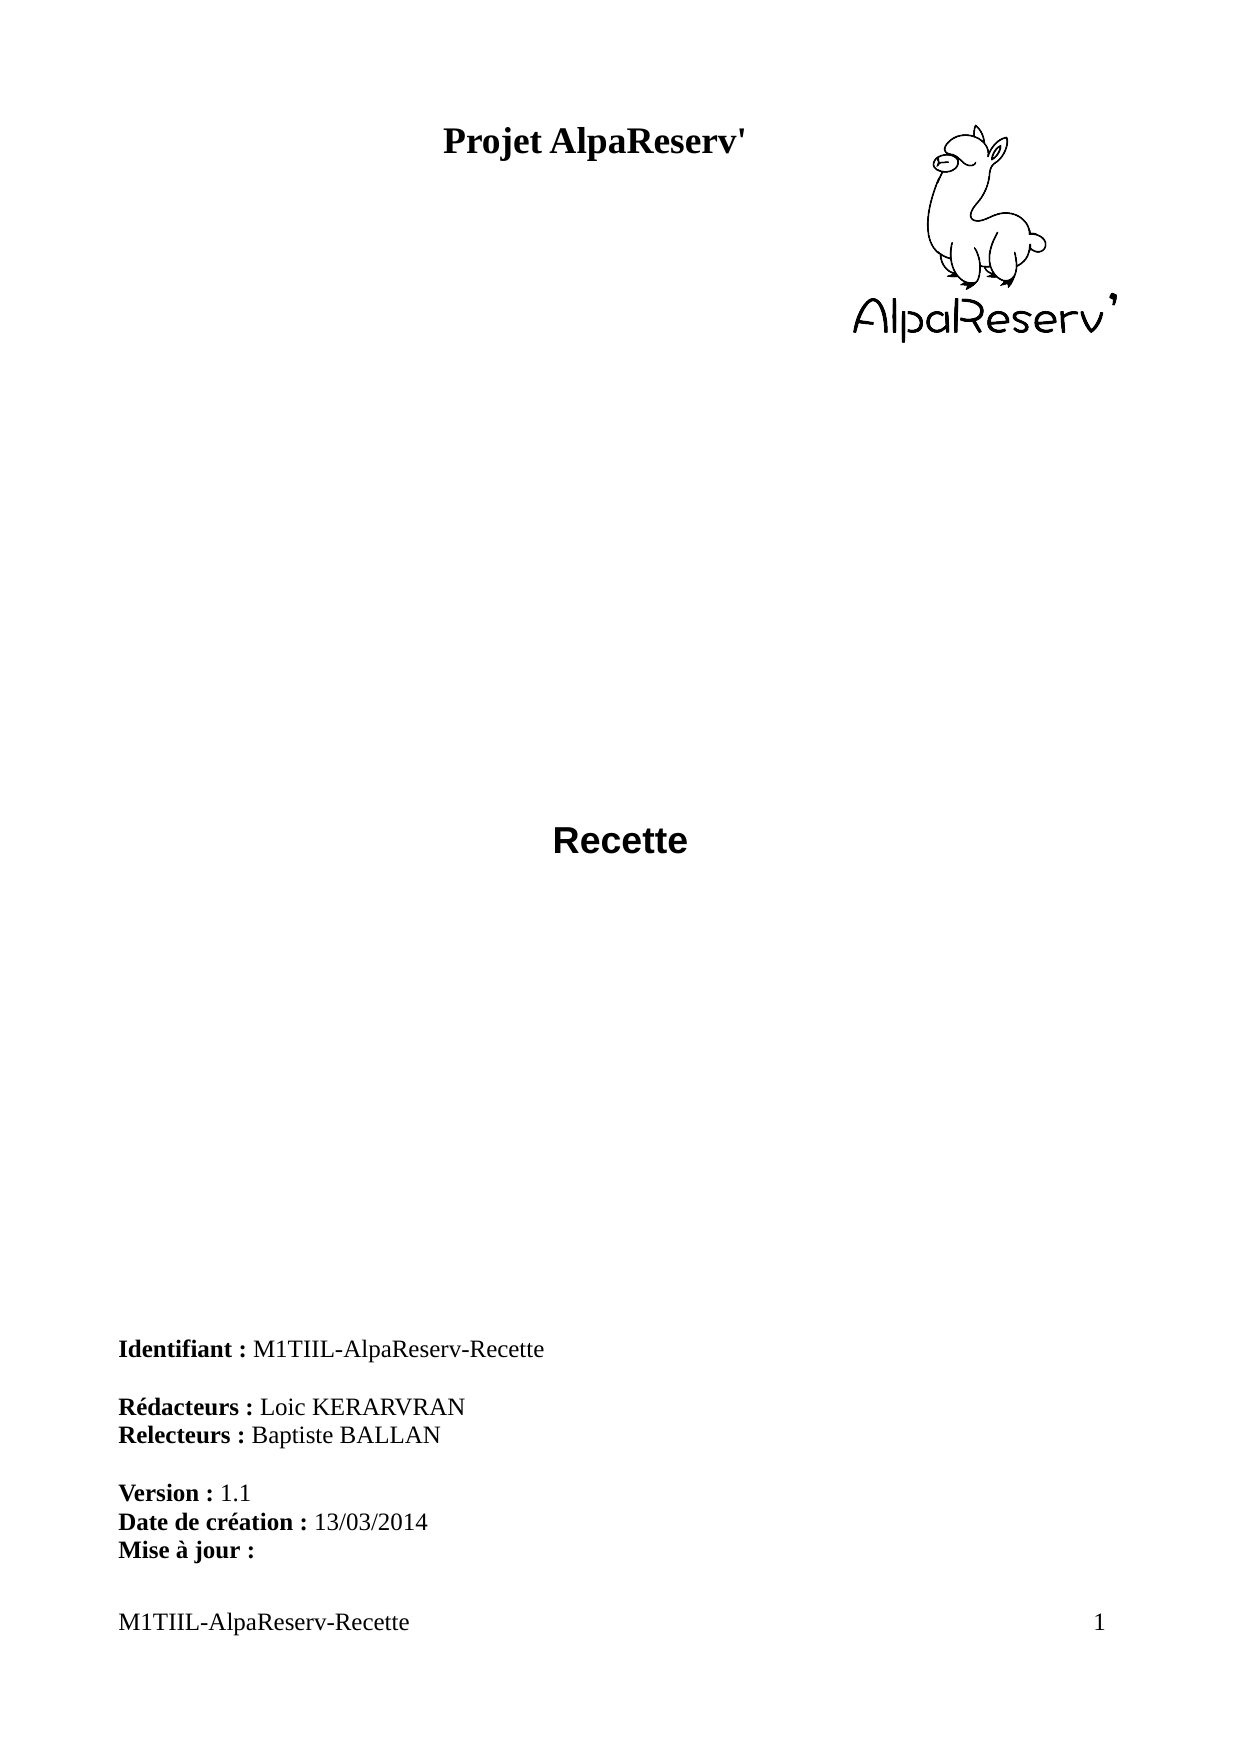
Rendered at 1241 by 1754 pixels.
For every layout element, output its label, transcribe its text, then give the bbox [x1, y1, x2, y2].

picture [847, 120, 1122, 347]
title Recette [118, 819, 1122, 862]
text Version : 1.1 [118, 1478, 1122, 1507]
text Relecteurs : Baptiste BALLAN [118, 1421, 1122, 1449]
text Rédacteurs : Loic KERARVRAN [118, 1392, 1122, 1421]
text Date de création : 13/03/2014 [118, 1507, 1122, 1536]
text Mise à jour : [118, 1536, 1122, 1564]
text Projet AlpaReserv' [118, 118, 1122, 161]
text Identifiant : M1TIIL-AlpaReserv-Recette [118, 1334, 1122, 1363]
